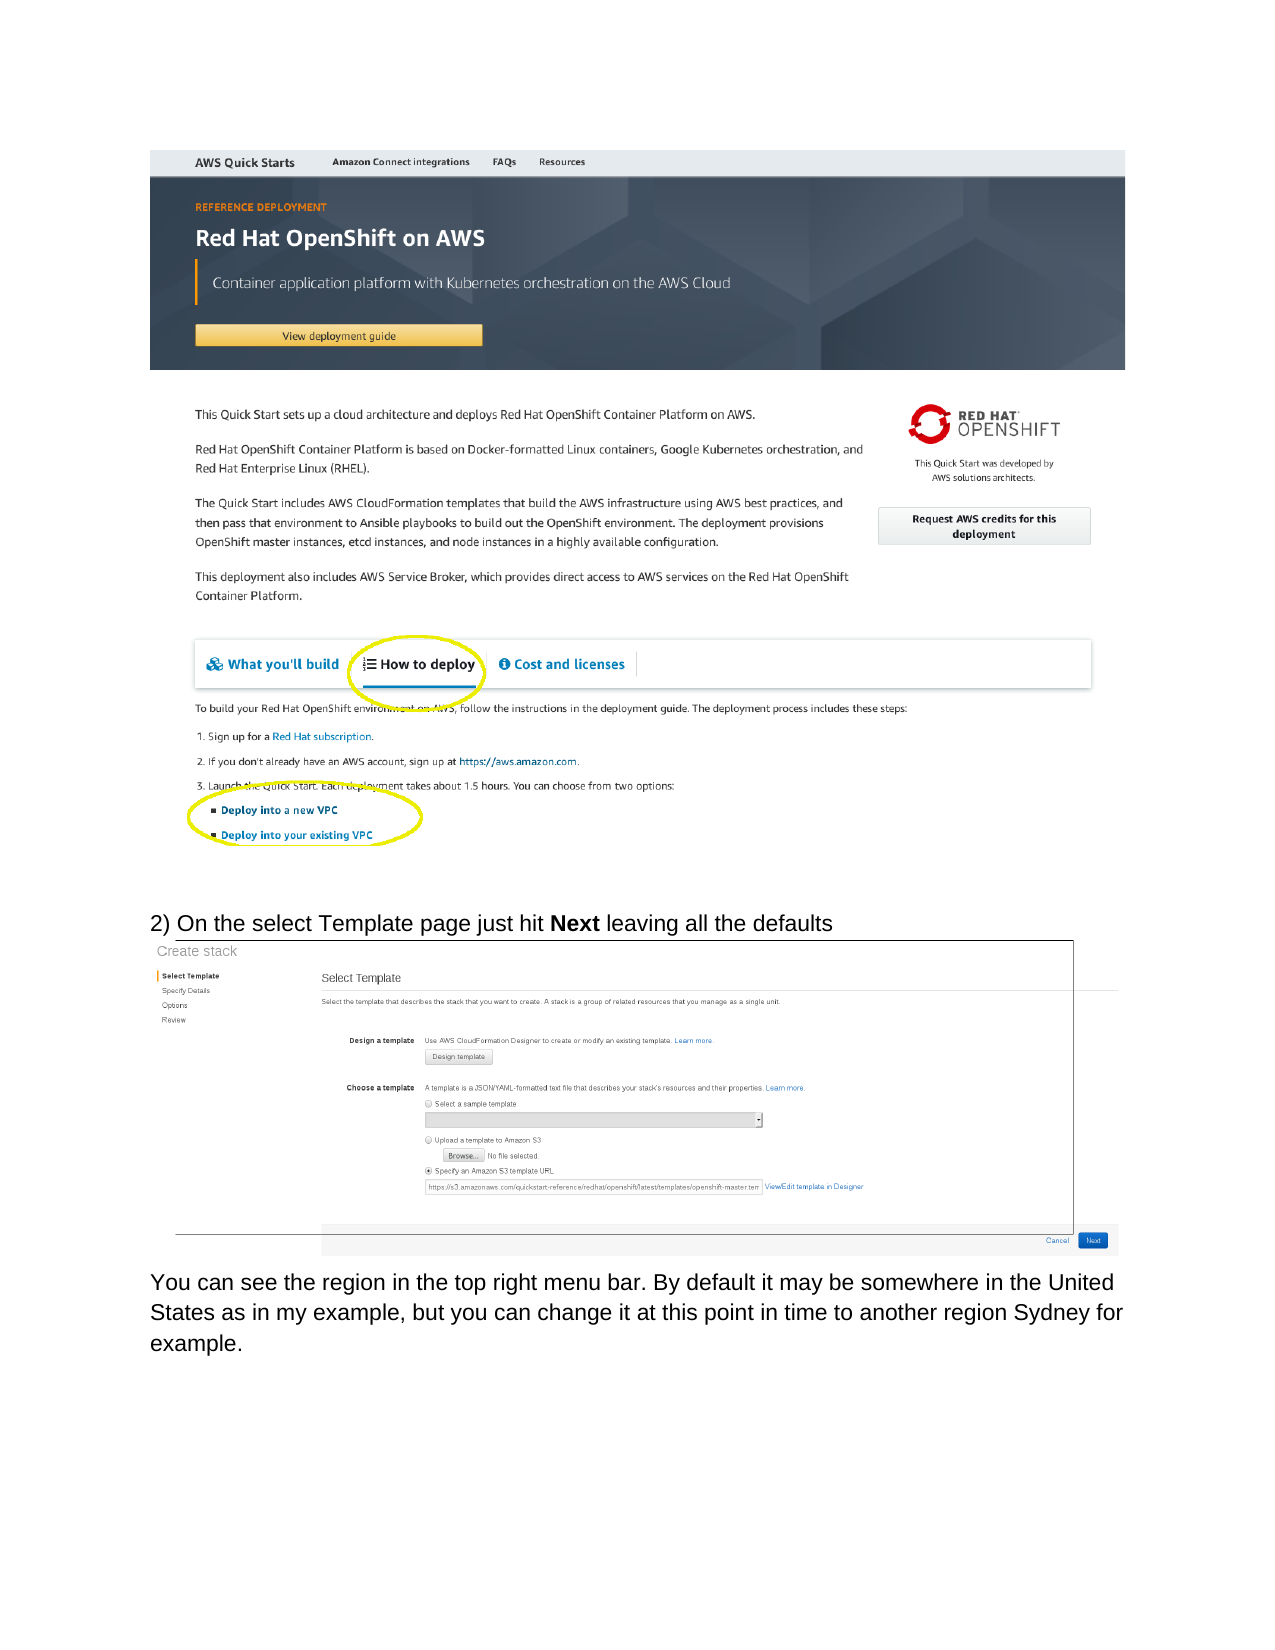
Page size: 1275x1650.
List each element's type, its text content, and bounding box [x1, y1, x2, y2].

text 2) On the select Template page just hit Next leaving all the defaults [150, 910, 1125, 936]
picture [150, 940, 1125, 1266]
text You can see the region in the top right menu bar. By default it may be somewhere in the United States as in my example, but you can change it at this point in time to another region Sydney for example. [150, 1269, 1125, 1356]
picture [150, 150, 1125, 846]
